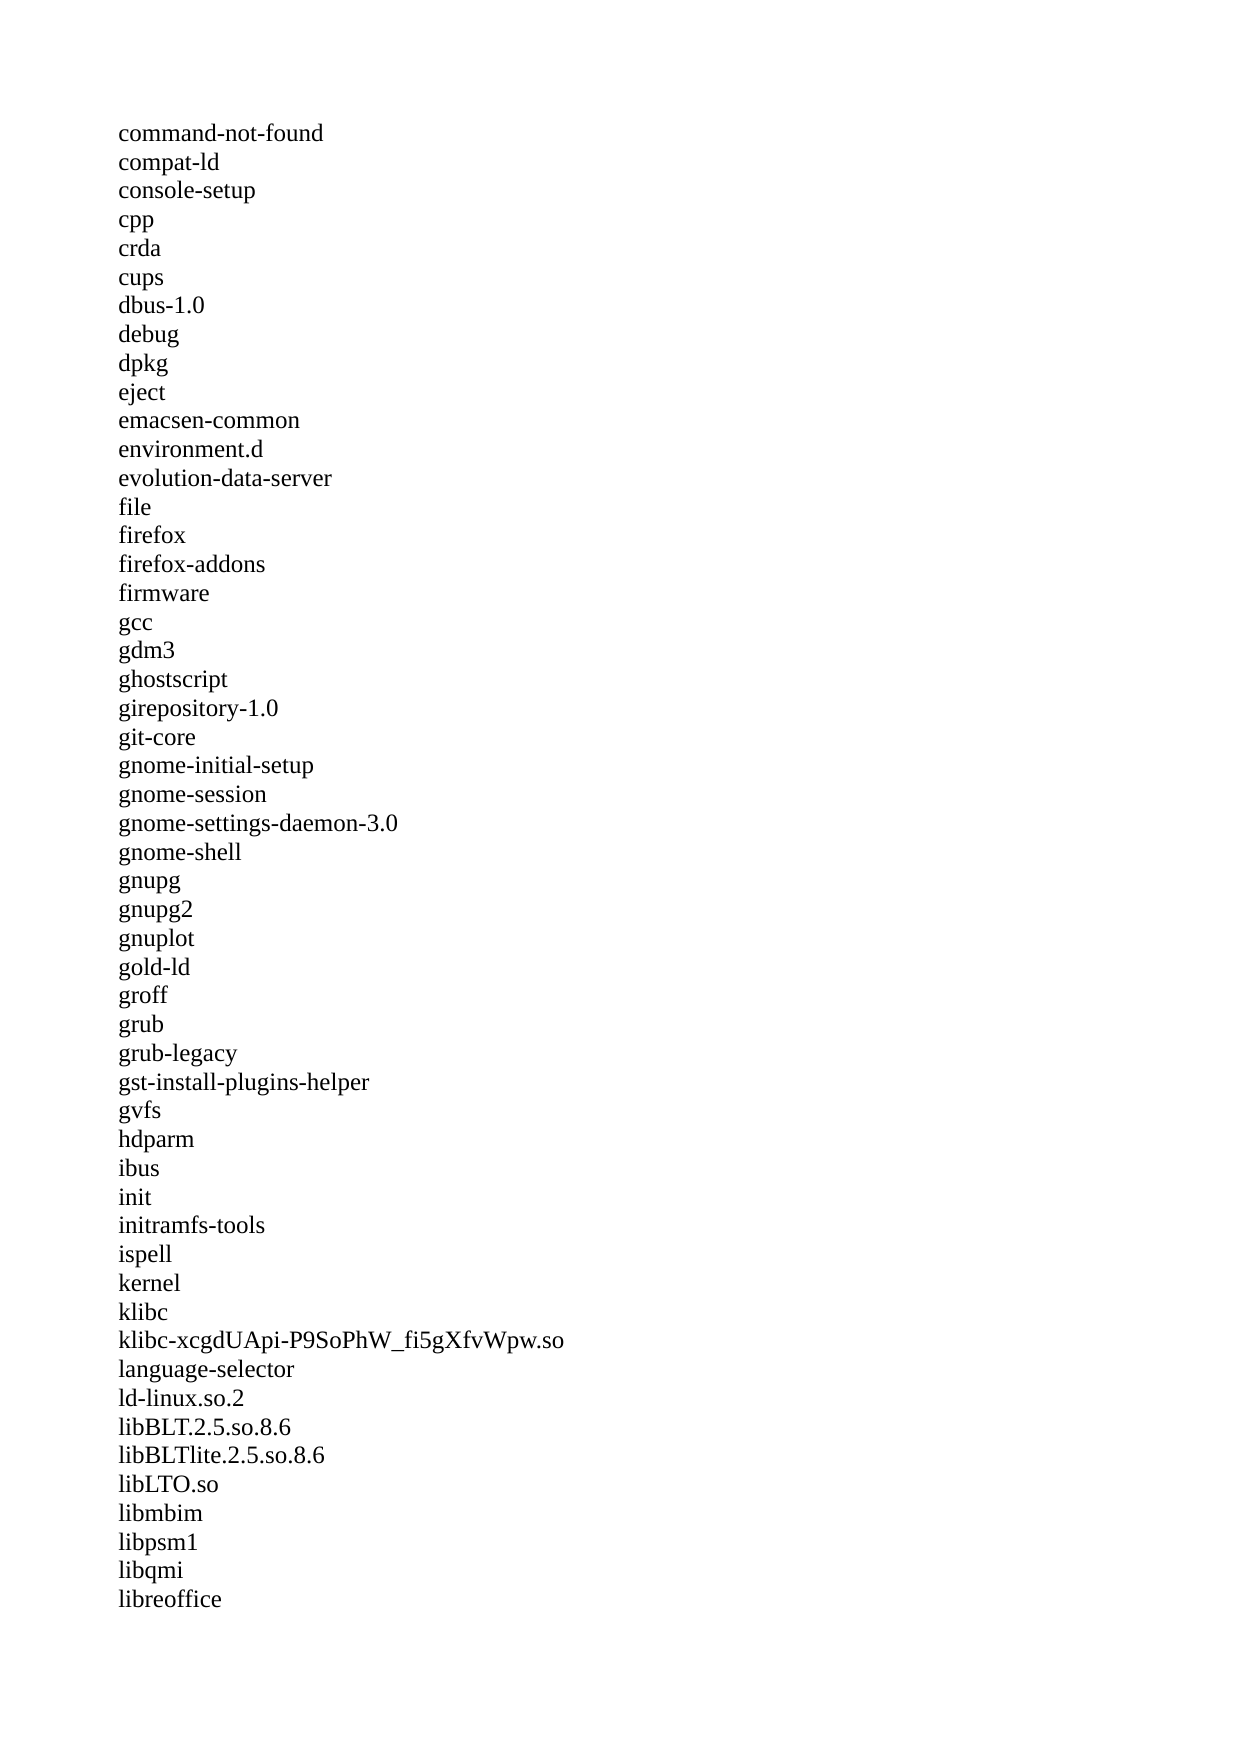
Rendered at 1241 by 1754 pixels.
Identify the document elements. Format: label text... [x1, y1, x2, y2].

text libBLTlite.2.5.so.8.6 [118, 1441, 1122, 1469]
text evolution-data-server [118, 463, 1122, 492]
text dbus-1.0 [118, 291, 1122, 319]
text libpsm1 [118, 1527, 1122, 1556]
text dpkg [118, 348, 1122, 377]
text gnome-session [118, 779, 1122, 808]
text kernel [118, 1268, 1122, 1297]
text gnupg2 [118, 894, 1122, 923]
text eject [118, 377, 1122, 406]
text ld-linux.so.2 [118, 1383, 1122, 1412]
text ispell [118, 1239, 1122, 1268]
text libqmi [118, 1556, 1122, 1584]
text language-selector [118, 1354, 1122, 1383]
text firefox [118, 521, 1122, 549]
text crda [118, 233, 1122, 262]
text klibc-xcgdUApi-P9SoPhW_fi5gXfvWpw.so [118, 1326, 1122, 1354]
text groff [118, 981, 1122, 1009]
text libBLT.2.5.so.8.6 [118, 1412, 1122, 1441]
text libLTO.so [118, 1469, 1122, 1498]
text debug [118, 319, 1122, 348]
text cpp [118, 204, 1122, 233]
text compat-ld [118, 147, 1122, 176]
text gnome-settings-daemon-3.0 [118, 808, 1122, 837]
text ibus [118, 1153, 1122, 1182]
text environment.d [118, 434, 1122, 463]
text cups [118, 262, 1122, 291]
text initramfs-tools [118, 1211, 1122, 1239]
text console-setup [118, 176, 1122, 204]
text gold-ld [118, 952, 1122, 981]
text emacsen-common [118, 406, 1122, 434]
text init [118, 1182, 1122, 1211]
text gdm3 [118, 636, 1122, 664]
text grub-legacy [118, 1038, 1122, 1067]
text libmbim [118, 1498, 1122, 1527]
text klibc [118, 1297, 1122, 1326]
text file [118, 492, 1122, 521]
text gnome-shell [118, 837, 1122, 866]
text gvfs [118, 1096, 1122, 1124]
text girepository-1.0 [118, 693, 1122, 722]
text ghostscript [118, 664, 1122, 693]
text firefox-addons [118, 549, 1122, 578]
text gnuplot [118, 923, 1122, 952]
text gnome-initial-setup [118, 751, 1122, 779]
text grub [118, 1009, 1122, 1038]
text libreoffice [118, 1584, 1122, 1613]
text command-not-found [118, 118, 1122, 147]
text firmware [118, 578, 1122, 607]
text git-core [118, 722, 1122, 751]
text hdparm [118, 1124, 1122, 1153]
text gst-install-plugins-helper [118, 1067, 1122, 1096]
text gcc [118, 607, 1122, 636]
text gnupg [118, 866, 1122, 894]
